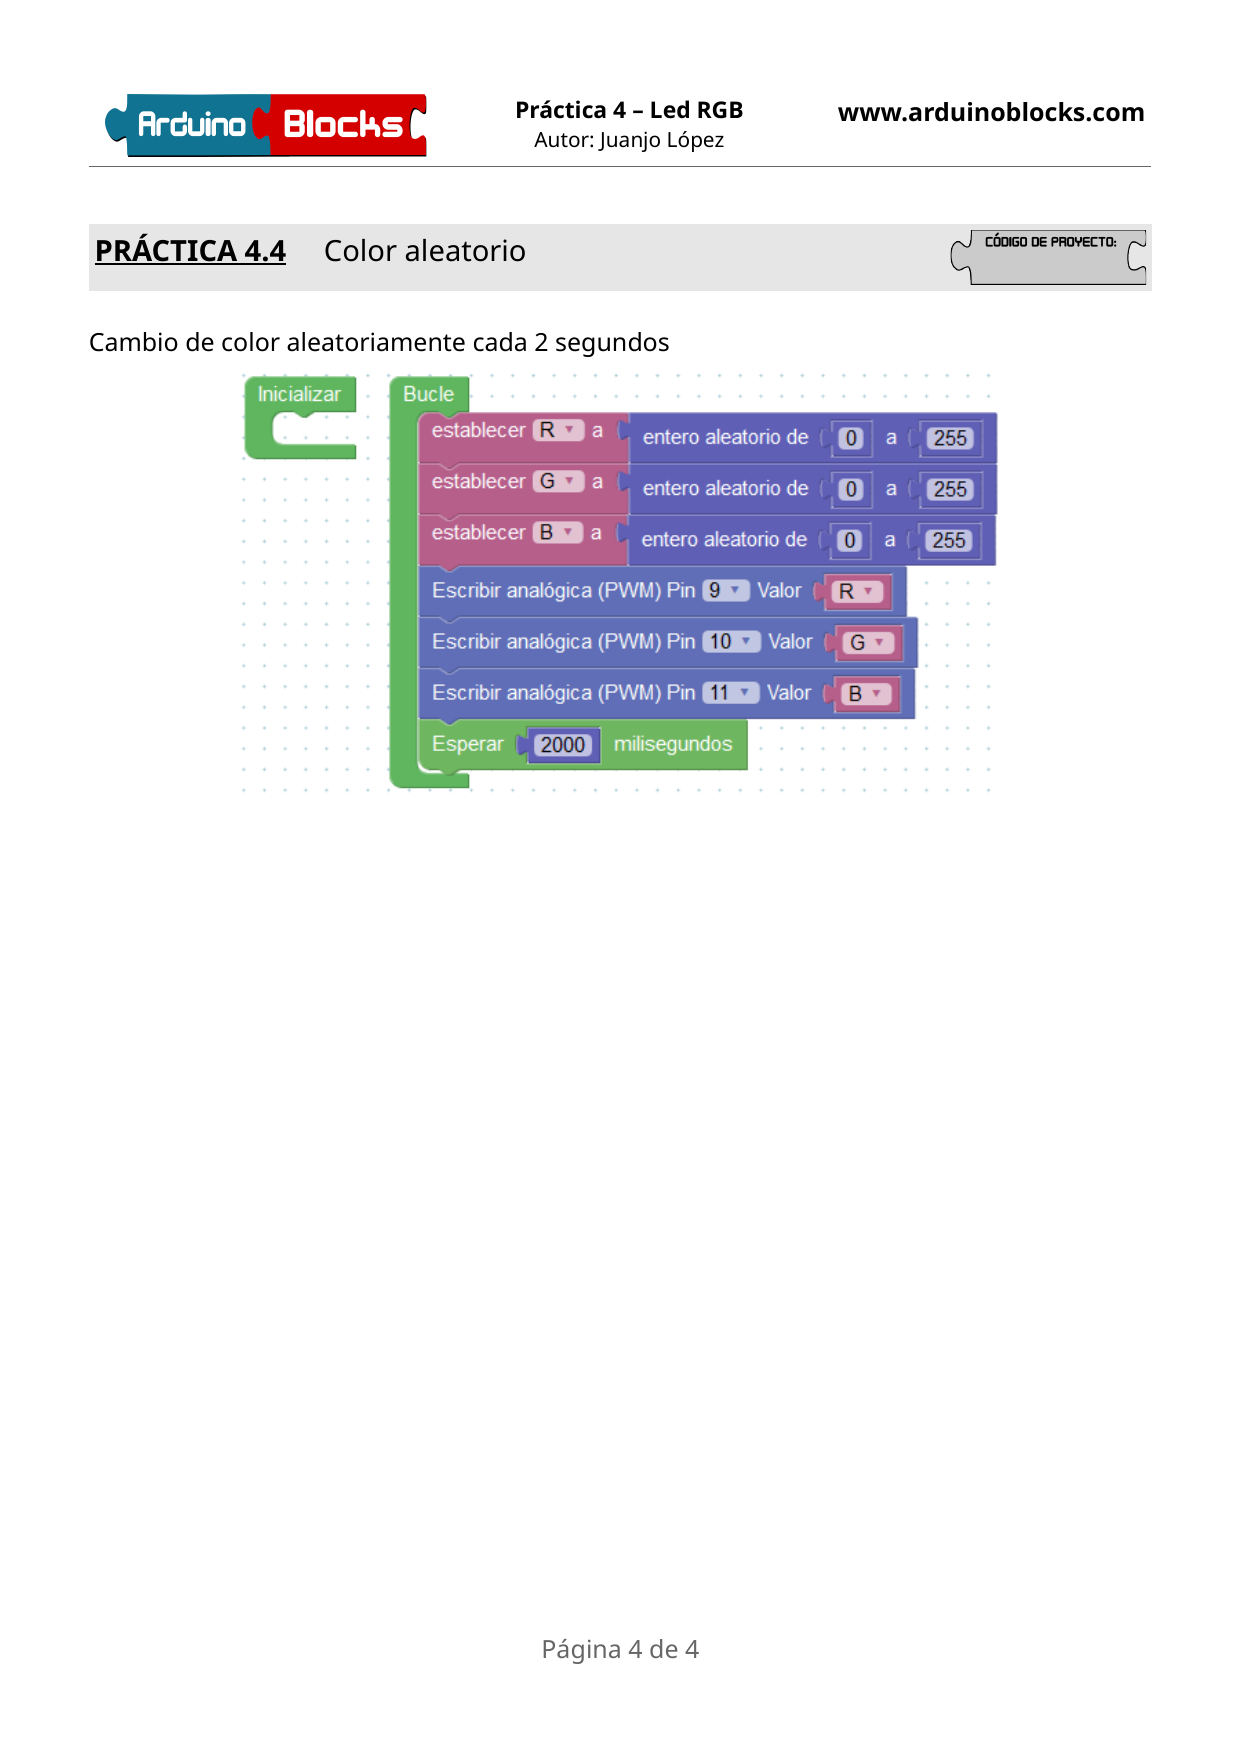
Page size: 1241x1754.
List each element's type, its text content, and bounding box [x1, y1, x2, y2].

table_header Color aleatorio [318, 224, 945, 291]
picture [235, 364, 1006, 798]
table_header [945, 224, 1152, 291]
text Cambio de color aleatoriamente cada 2 segundos [88, 325, 1152, 359]
picture [950, 230, 1147, 285]
table_header PRÁCTICA 4.4 [89, 224, 318, 291]
picture [105, 94, 427, 157]
table_header [89, 359, 1152, 803]
